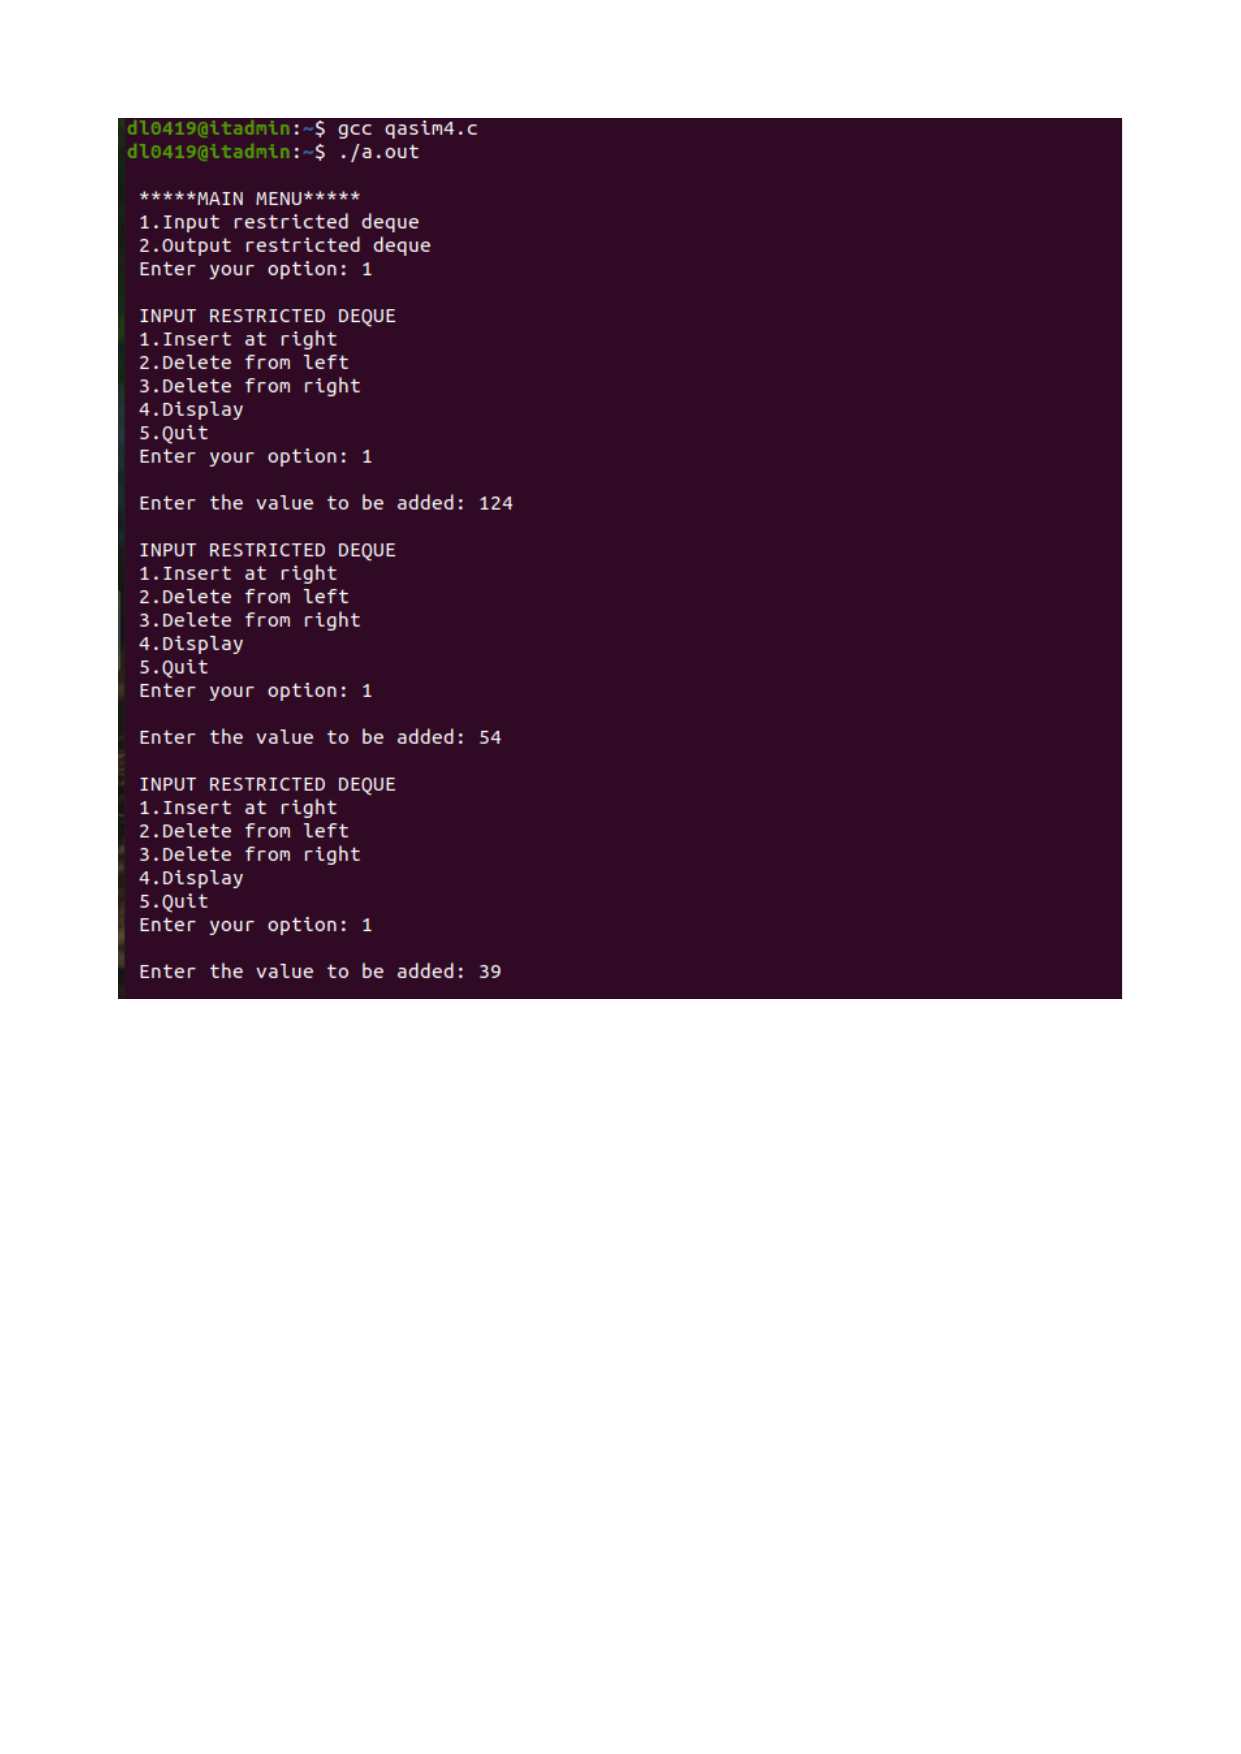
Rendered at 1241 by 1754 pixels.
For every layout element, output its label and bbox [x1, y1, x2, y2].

picture [118, 118, 1123, 999]
